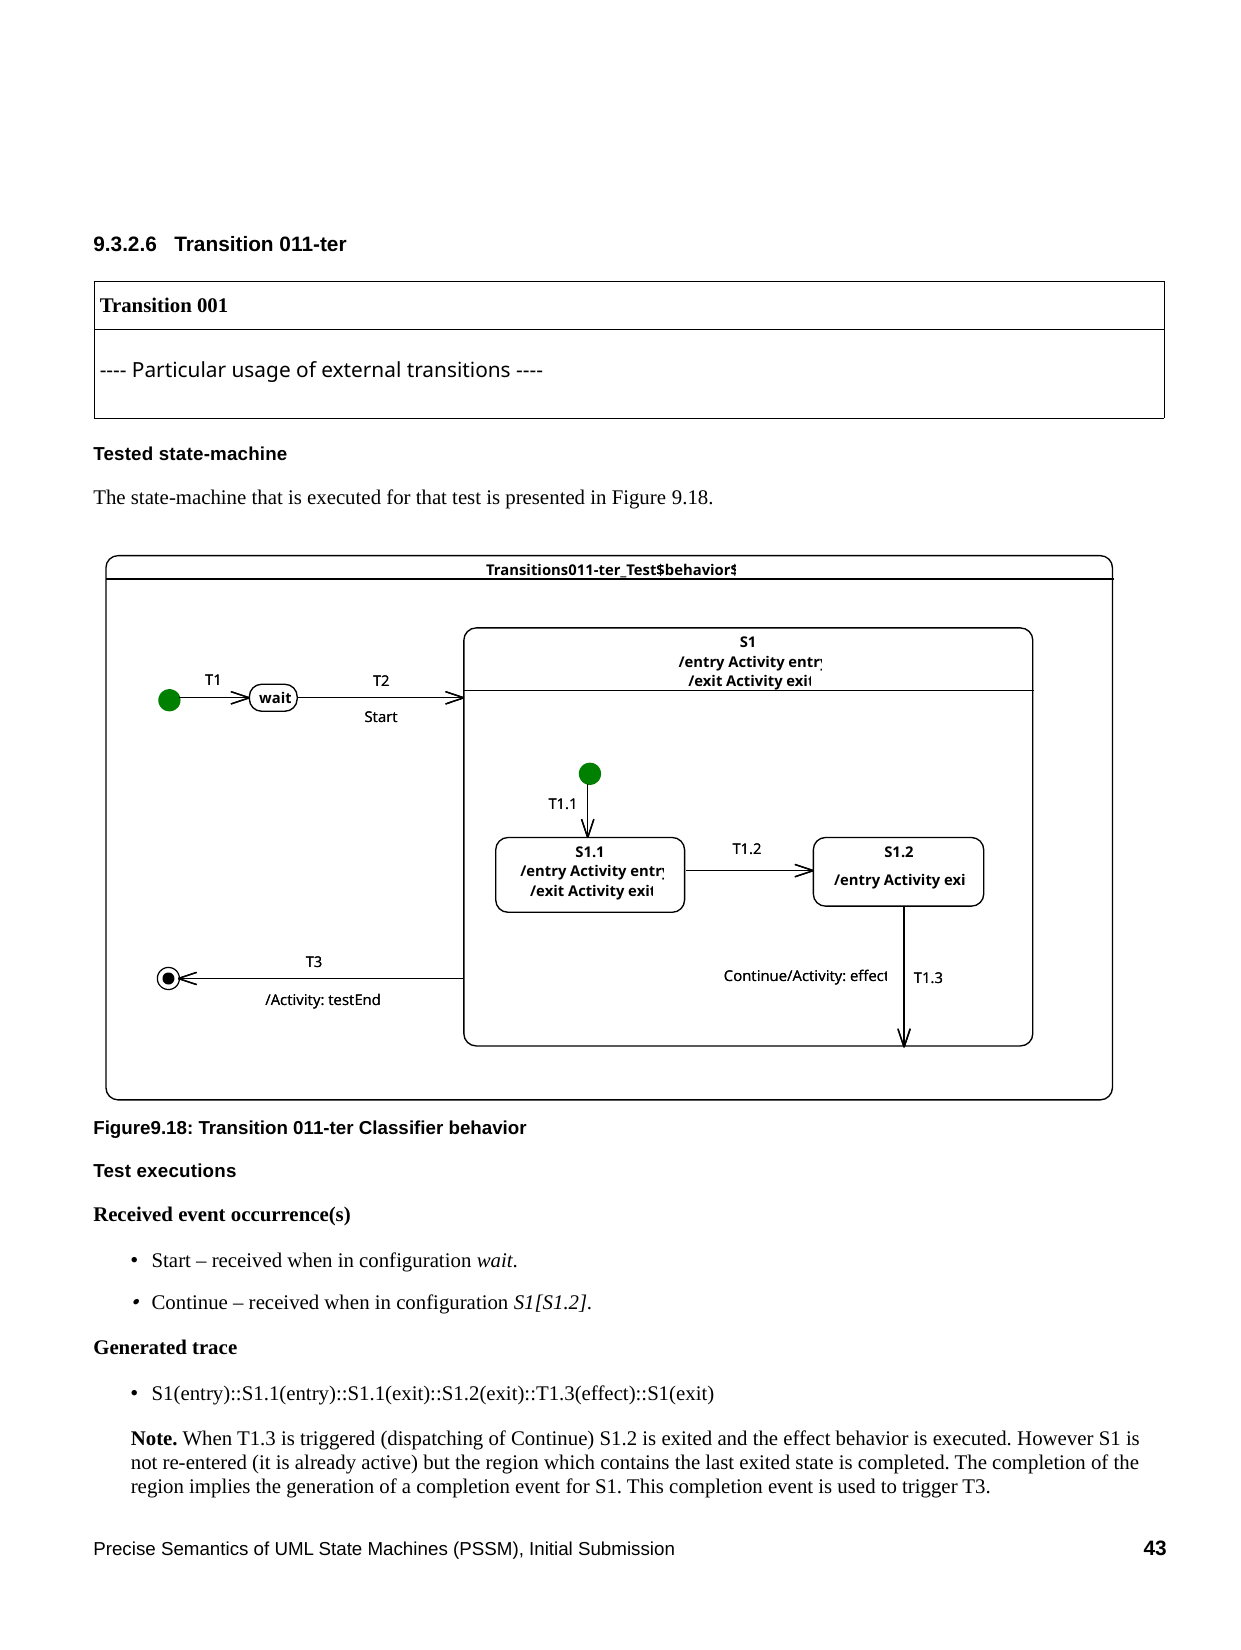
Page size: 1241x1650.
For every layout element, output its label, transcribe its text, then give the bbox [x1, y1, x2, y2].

text Generated trace [93, 1335, 1164, 1359]
list Start – received when in configuration wait. [131, 1247, 1164, 1272]
table_header Transition 001 [95, 282, 1164, 329]
subtitle Tested state-machine [93, 442, 1164, 464]
list Continue – received when in configuration S1[S1.2]. [131, 1289, 1164, 1314]
text Note. When T1.3 is triggered (dispatching of Continue) S1.2 is exited and the effect behavior is executed. However S1 is not re-entered (it is already active) but the region which contains the last exited state is completed. The completion of the region implies the generation of a completion event for S1. This completion event is used to trigger T3. [131, 1426, 1164, 1498]
text The state-machine that is executed for that test is presented in Figure 9.18. [93, 485, 1164, 509]
text Figure9.18: Transition 011-ter Classifier behavior [93, 543, 1127, 1139]
subtitle Test executions [93, 530, 1164, 1181]
list S1(entry)::S1.1(entry)::S1.1(exit)::S1.2(exit)::T1.3(effect)::S1(exit) [131, 1380, 1164, 1405]
table_cell ---- Particular usage of external transitions ---- [95, 330, 1164, 417]
text Received event occurrence(s) [93, 1202, 1164, 1226]
subtitle Transition 011-ter [93, 231, 1164, 256]
